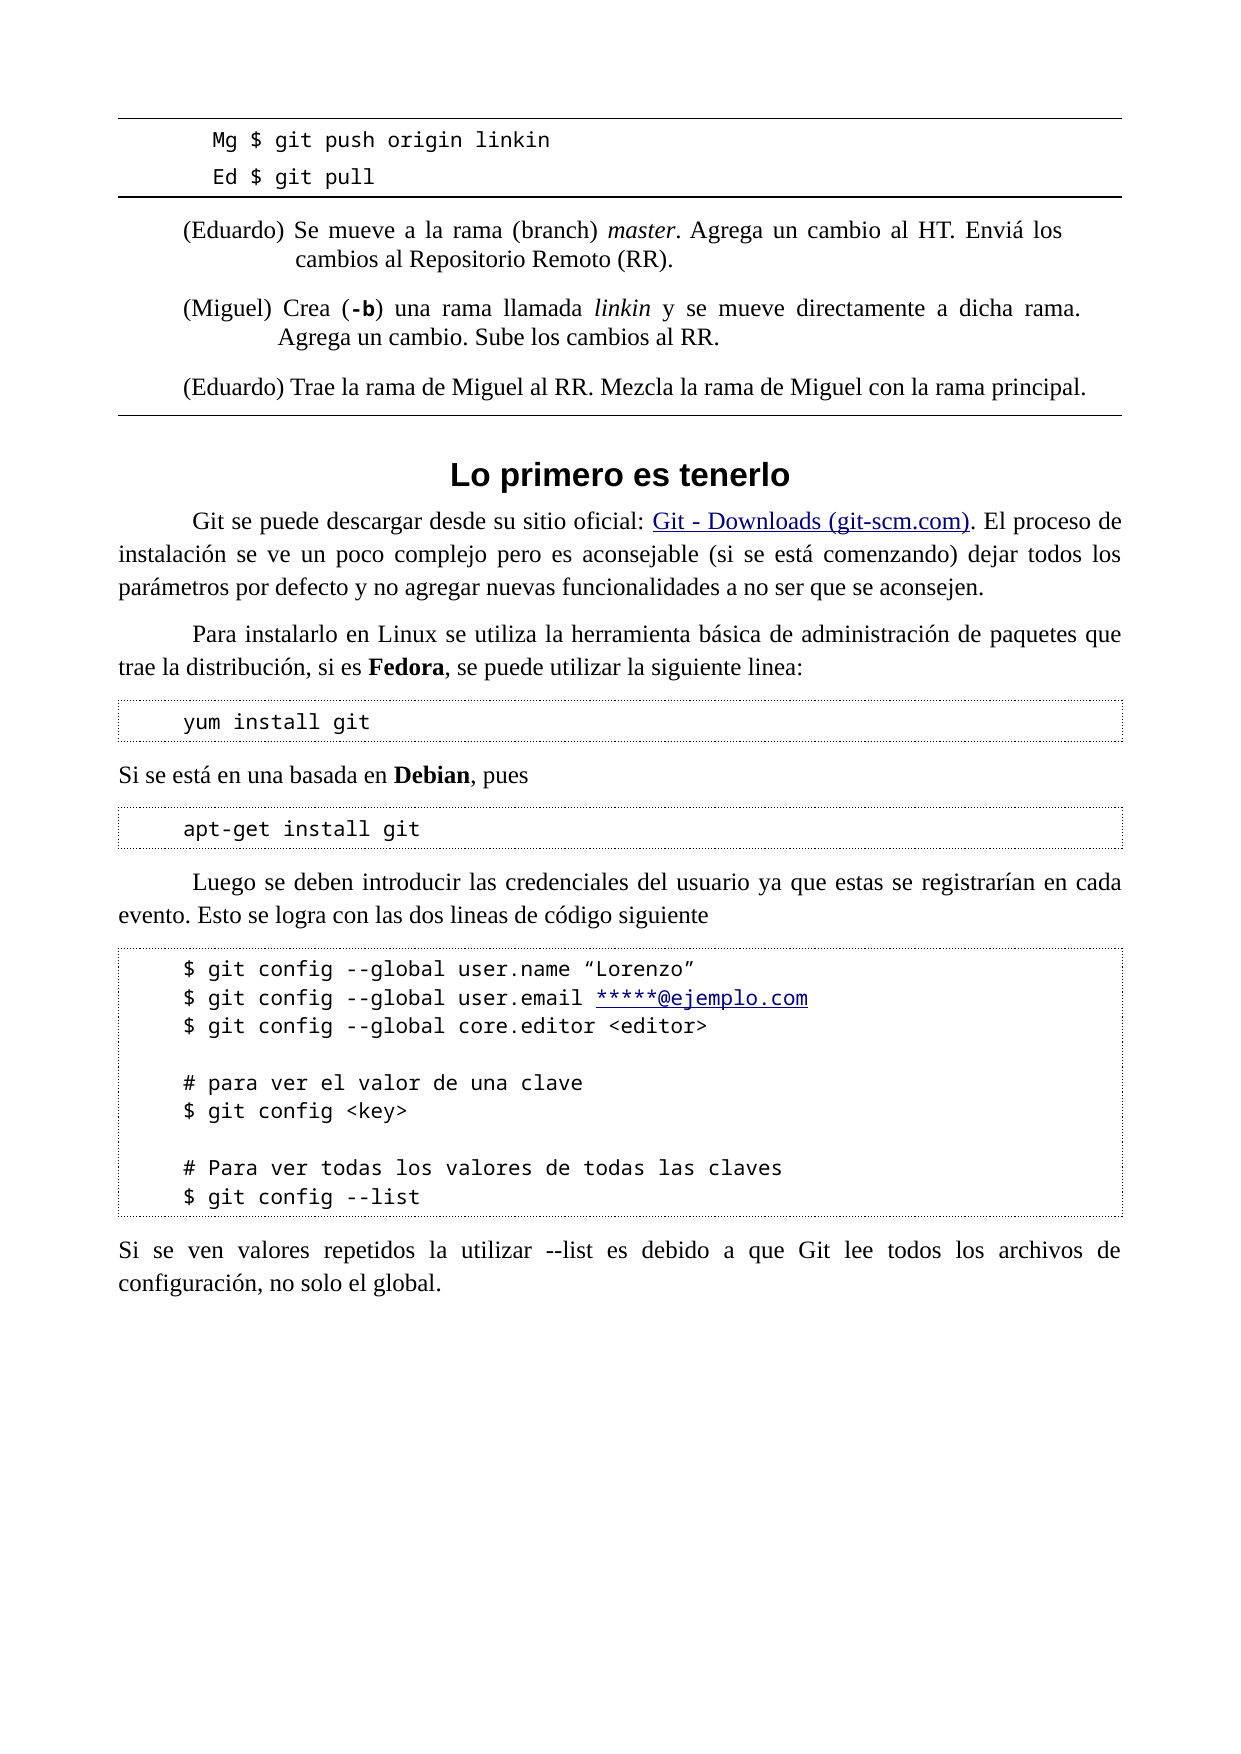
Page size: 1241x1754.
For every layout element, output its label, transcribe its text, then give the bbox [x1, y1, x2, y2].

table_header yum install git [118, 700, 1122, 741]
text Git se puede descargar desde su sitio oficial: Git - Downloads (git-scm.com). El proceso de instalación se ve un poco complejo pero es aconsejable (si se está comenzando) dejar todos los parámetros por defecto y no agregar nuevas funcionalidades a no ser que se aconsejen. [118, 506, 1122, 601]
text Si se ven valores repetidos la utilizar --list es debido a que Git lee todos los archivos de configuración, no solo el global. [118, 1235, 1122, 1297]
text Si se está en una basada en Debian, pues [118, 760, 1122, 788]
table_header apt-get install git [118, 807, 1122, 848]
text Luego se deben introducir las credenciales del usuario ya que estas se registrarían en cada evento. Esto se logra con las dos lineas de código siguiente [118, 867, 1122, 929]
table_cell Mg $ git push origin linkin Ed $ git pull [118, 119, 1122, 196]
table_header $ git config --global user.name “Lorenzo” $ git config --global user.email *****@ejemplo.com $ git config --global core.editor <editor> # para ver el valor de una clave $ git config <key> # Para ver todas los valores de todas las claves $ git config --list [118, 948, 1122, 1216]
table_cell (Eduardo) Se mueve a la rama (branch) master. Agrega un cambio al HT. Enviá los cambios al Repositorio Remoto (RR). (Miguel) Crea (-b) una rama llamada linkin y se mueve directamente a dicha rama. Agrega un cambio. Sube los cambios al RR. (Eduardo) Trae la rama de Miguel al RR. Mezcla la rama de Miguel con la rama principal. [118, 198, 1122, 415]
text Para instalarlo en Linux se utiliza la herramienta básica de administración de paquetes que trae la distribución, si es Fedora, se puede utilizar la siguiente linea: [118, 619, 1122, 681]
subtitle Lo primero es tenerlo [118, 455, 1122, 493]
